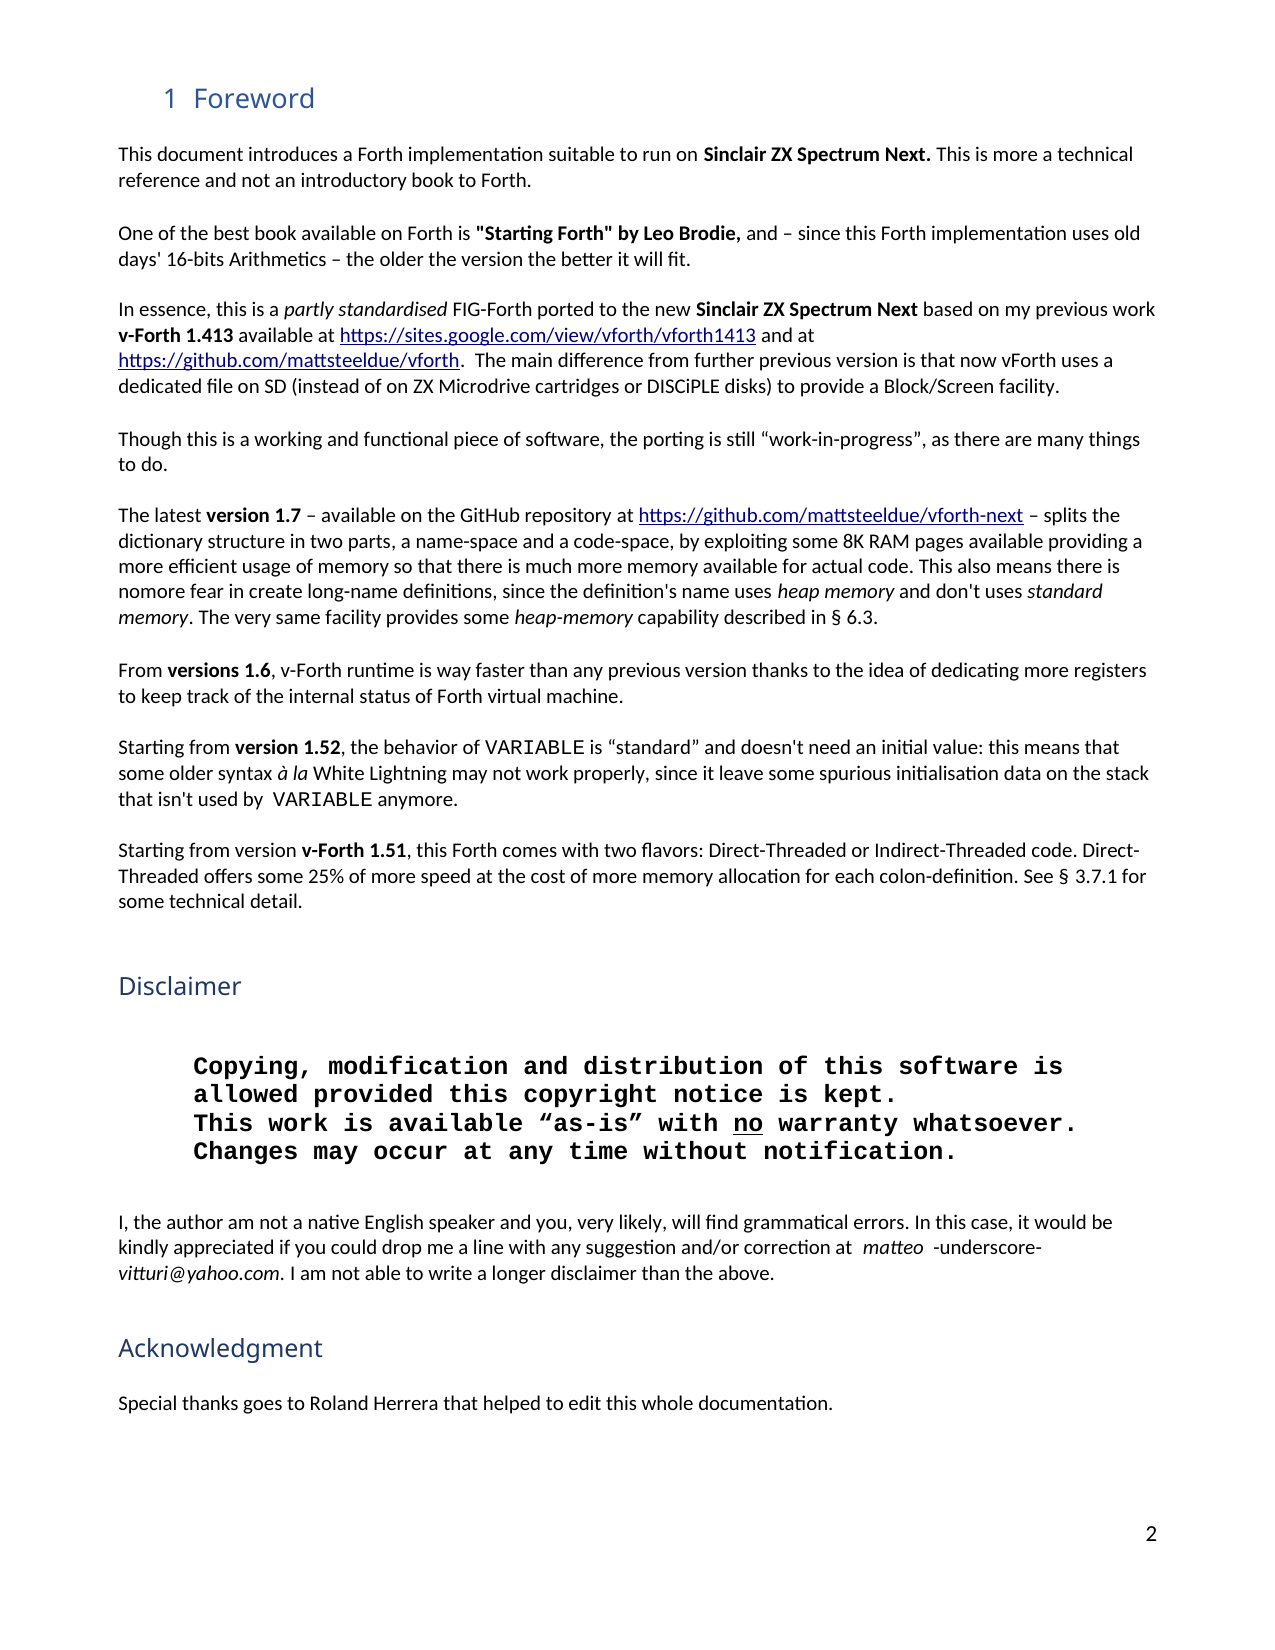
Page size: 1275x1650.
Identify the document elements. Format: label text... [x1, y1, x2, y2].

text Copying, modification and distribution of this software is allowed provided this copyright notice is kept. [193, 1054, 1157, 1110]
text Special thanks goes to Roland Herrera that helped to edit this whole documentation. [118, 1364, 1157, 1415]
subtitle Acknowledgment [118, 1330, 1157, 1364]
subtitle Foreword [156, 79, 1157, 116]
text This document introduces a Forth implementation suitable to run on Sinclair ZX Spectrum Next. This is more a technical reference and not an introductory book to Forth. [118, 116, 1157, 192]
text Starting from version 1.52, the behavior of VARIABLE is “standard” and doesn't need an initial value: this means that some older syntax à la White Lightning may not work properly, since it leave some spurious initialisation data on the stack that isn't used by VARIABLE anymore. [118, 734, 1157, 812]
text In essence, this is a partly standardised FIG-Forth ported to the new Sinclair ZX Spectrum Next based on my previous work v-Forth 1.413 available at https://sites.google.com/view/vforth/vforth1413 and at https://github.com/mattsteeldue/vforth. The main difference from further previous version is that now vForth uses a dedicated file on SD (instead of on ZX Microdrive cartridges or DISCiPLE disks) to provide a Block/Screen facility. [118, 297, 1157, 398]
subtitle Disclaimer [118, 969, 1157, 1003]
text The latest version 1.7 – available on the GitHub repository at https://github.com/mattsteeldue/vforth-next – splits the dictionary structure in two parts, a name-space and a code-space, by exploiting some 8K RAM pages available providing a more efficient usage of memory so that there is much more memory available for actual code. This also means there is nomore fear in create long-name definitions, since the definition's name uses heap memory and don't uses standard memory. The very same facility provides some heap-memory capability described in § 6.3. [118, 502, 1157, 629]
text I, the author am not a native English speaker and you, very likely, will find grammatical errors. In this case, it would be kindly appreciated if you could drop me a line with any suggestion and/or correction at matteo -underscore- vitturi@yahoo.com. I am not able to write a longer disclaimer than the above. [118, 1209, 1157, 1285]
text This work is available “as-is” with no warranty whatsoever. [193, 1110, 1157, 1139]
text Starting from version v-Forth 1.51, this Forth comes with two flavors: Direct-Threaded or Indirect-Threaded code. Direct-Threaded offers some 25% of more speed at the cost of more memory allocation for each colon-definition. See § 3.7.1 for some technical detail. [118, 838, 1157, 914]
text Though this is a working and functional piece of software, the porting is still “work-in-progress”, as there are many things to do. [118, 426, 1157, 477]
text One of the best book available on Forth is "Starting Forth" by Leo Brodie, and – since this Forth implementation uses old days' 16-bits Arithmetics – the older the version the better it will fit. [118, 220, 1157, 271]
text Changes may occur at any time without notification. [193, 1139, 1157, 1167]
text From versions 1.6, v-Forth runtime is way faster than any previous version thanks to the idea of dedicating more registers to keep track of the internal status of Forth virtual machine. [118, 658, 1157, 708]
